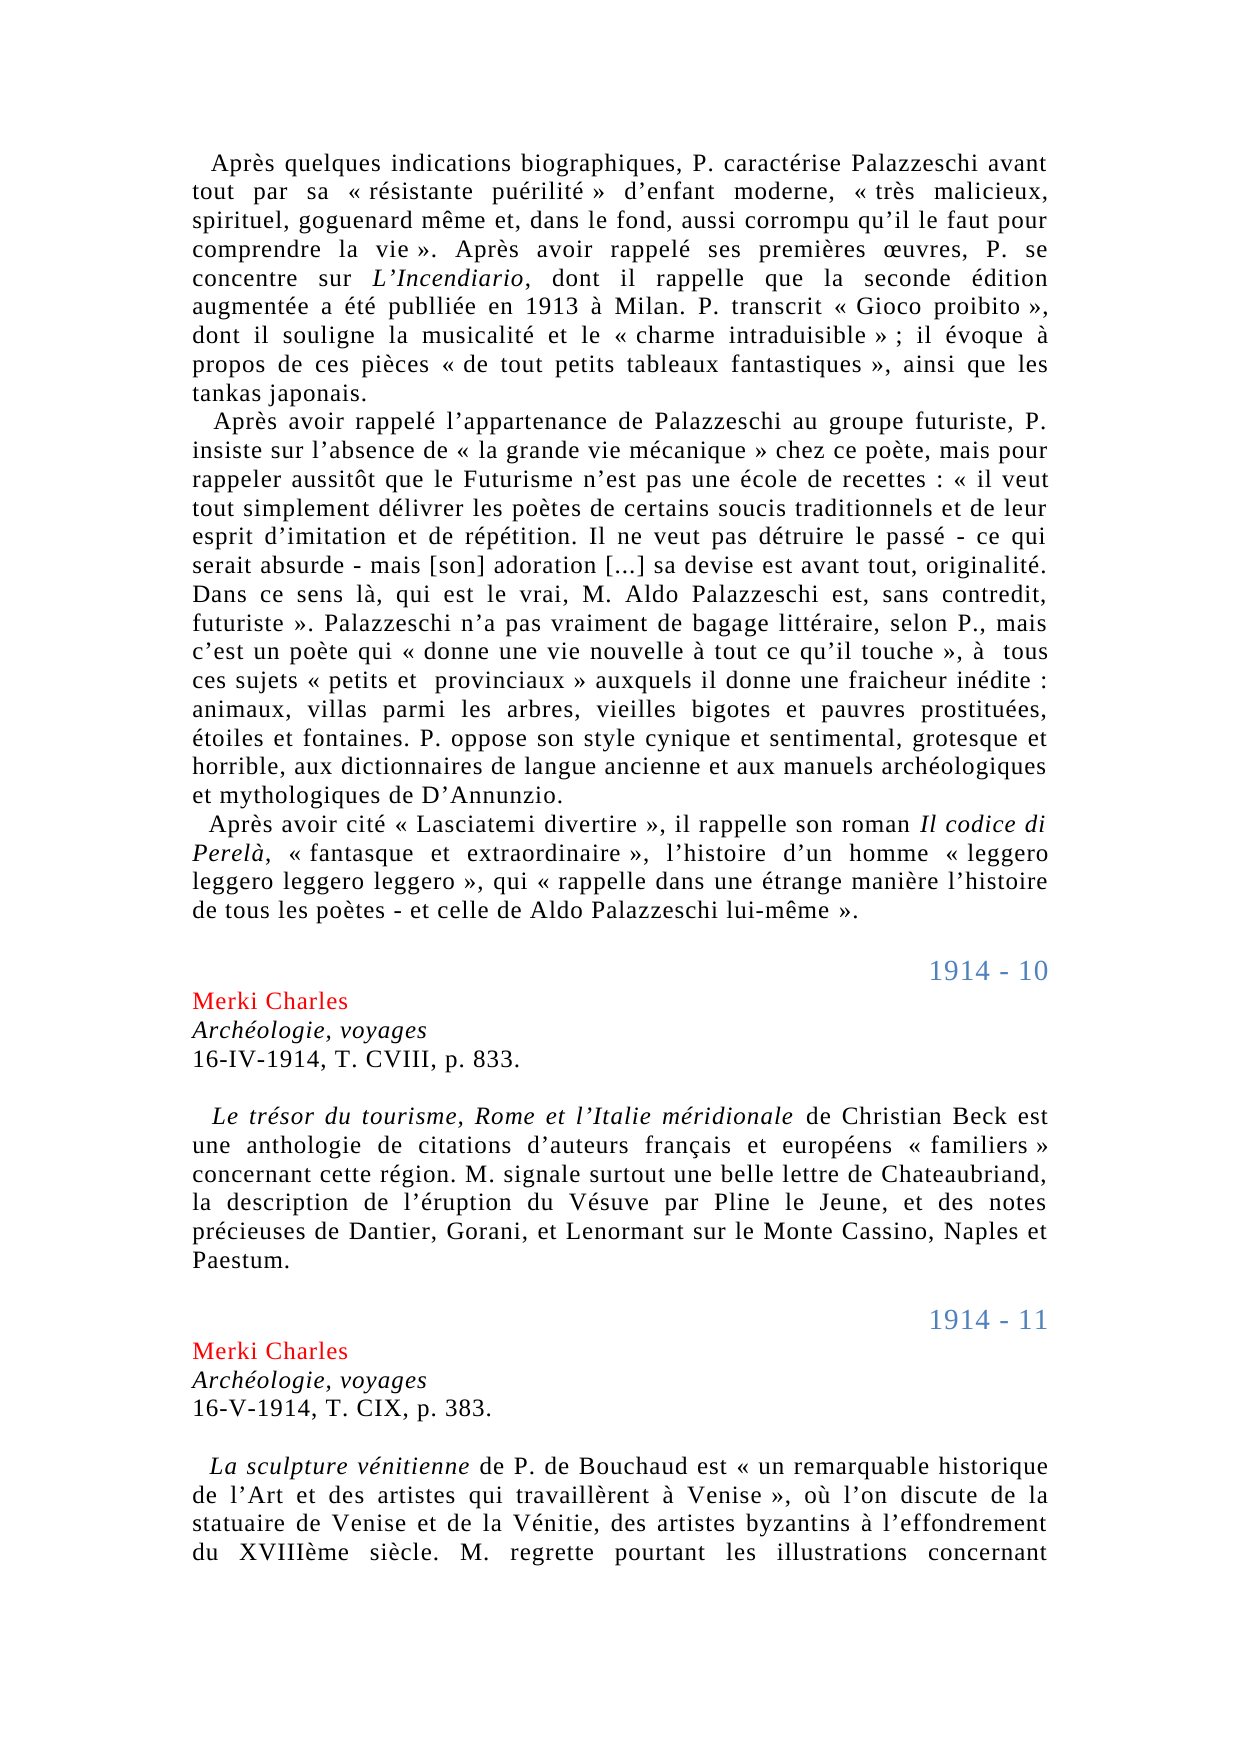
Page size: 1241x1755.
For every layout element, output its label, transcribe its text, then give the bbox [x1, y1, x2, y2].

text Archéologie, voyages [192, 1365, 1048, 1393]
text 16-V-1914, T. CIX, p. 383. [192, 1393, 1048, 1422]
text La sculpture vénitienne de P. de Bouchaud est « un remarquable historique de l’Art et des artistes qui travaillèrent à Venise », où l’on discute de la statuaire de Venise et de la Vénitie, des artistes byzantins à l’effondrement du XVIIIème siècle. M. regrette pourtant les illustrations concernant [192, 1451, 1048, 1566]
text Après avoir cité « Lasciatemi divertire », il rappelle son roman Il codice di Perelà, « fantasque et extraordinaire », l’histoire d’un homme « leggero leggero leggero leggero », qui « rappelle dans une étrange manière l’histoire de tous les poètes - et celle de Aldo Palazzeschi lui-même ». [192, 809, 1048, 924]
subtitle 1914 - 11 [192, 1302, 1048, 1336]
text Après avoir rappelé l’appartenance de Palazzeschi au groupe futuriste, P. insiste sur l’absence de « la grande vie mécanique » chez ce poète, mais pour rappeler aussitôt que le Futurisme n’est pas une école de recettes : « il veut tout simplement délivrer les poètes de certains soucis traditionnels et de leur esprit d’imitation et de répétition. Il ne veut pas détruire le passé - ce qui serait absurde - mais [son] adoration [...] sa devise est avant tout, originalité. Dans ce sens là, qui est le vrai, M. Aldo Palazzeschi est, sans contredit, futuriste ». Palazzeschi n’a pas vraiment de bagage littéraire, selon P., mais c’est un poète qui « donne une vie nouvelle à tout ce qu’il touche », à tous ces sujets « petits et provinciaux » auxquels il donne une fraicheur inédite : animaux, villas parmi les arbres, vieilles bigotes et pauvres prostituées, étoiles et fontaines. P. oppose son style cynique et sentimental, grotesque et horrible, aux dictionnaires de langue ancienne et aux manuels archéologiques et mythologiques de D’Annunzio. [192, 406, 1048, 809]
text Merki Charles [192, 986, 1048, 1015]
text Merki Charles [192, 1336, 1048, 1365]
text Archéologie, voyages [192, 1015, 1048, 1044]
text Après quelques indications biographiques, P. caractérise Palazzeschi avant tout par sa « résistante puérilité » d’enfant moderne, « très malicieux, spirituel, goguenard même et, dans le fond, aussi corrompu qu’il le faut pour comprendre la vie ». Après avoir rappelé ses premières œuvres, P. se concentre sur L’Incendiario, dont il rappelle que la seconde édition augmentée a été publliée en 1913 à Milan. P. transcrit « Gioco proibito », dont il souligne la musicalité et le « charme intraduisible » ; il évoque à propos de ces pièces « de tout petits tableaux fantastiques », ainsi que les tankas japonais. [192, 148, 1048, 406]
subtitle 1914 - 10 [192, 953, 1048, 986]
text Le trésor du tourisme, Rome et l’Italie méridionale de Christian Beck est une anthologie de citations d’auteurs français et européens « familiers » concernant cette région. M. signale surtout une belle lettre de Chateaubriand, la description de l’éruption du Vésuve par Pline le Jeune, et des notes précieuses de Dantier, Gorani, et Lenormant sur le Monte Cassino, Naples et Paestum. [192, 1101, 1048, 1274]
text 16-IV-1914, T. CVIII, p. 833. [192, 1044, 1048, 1072]
